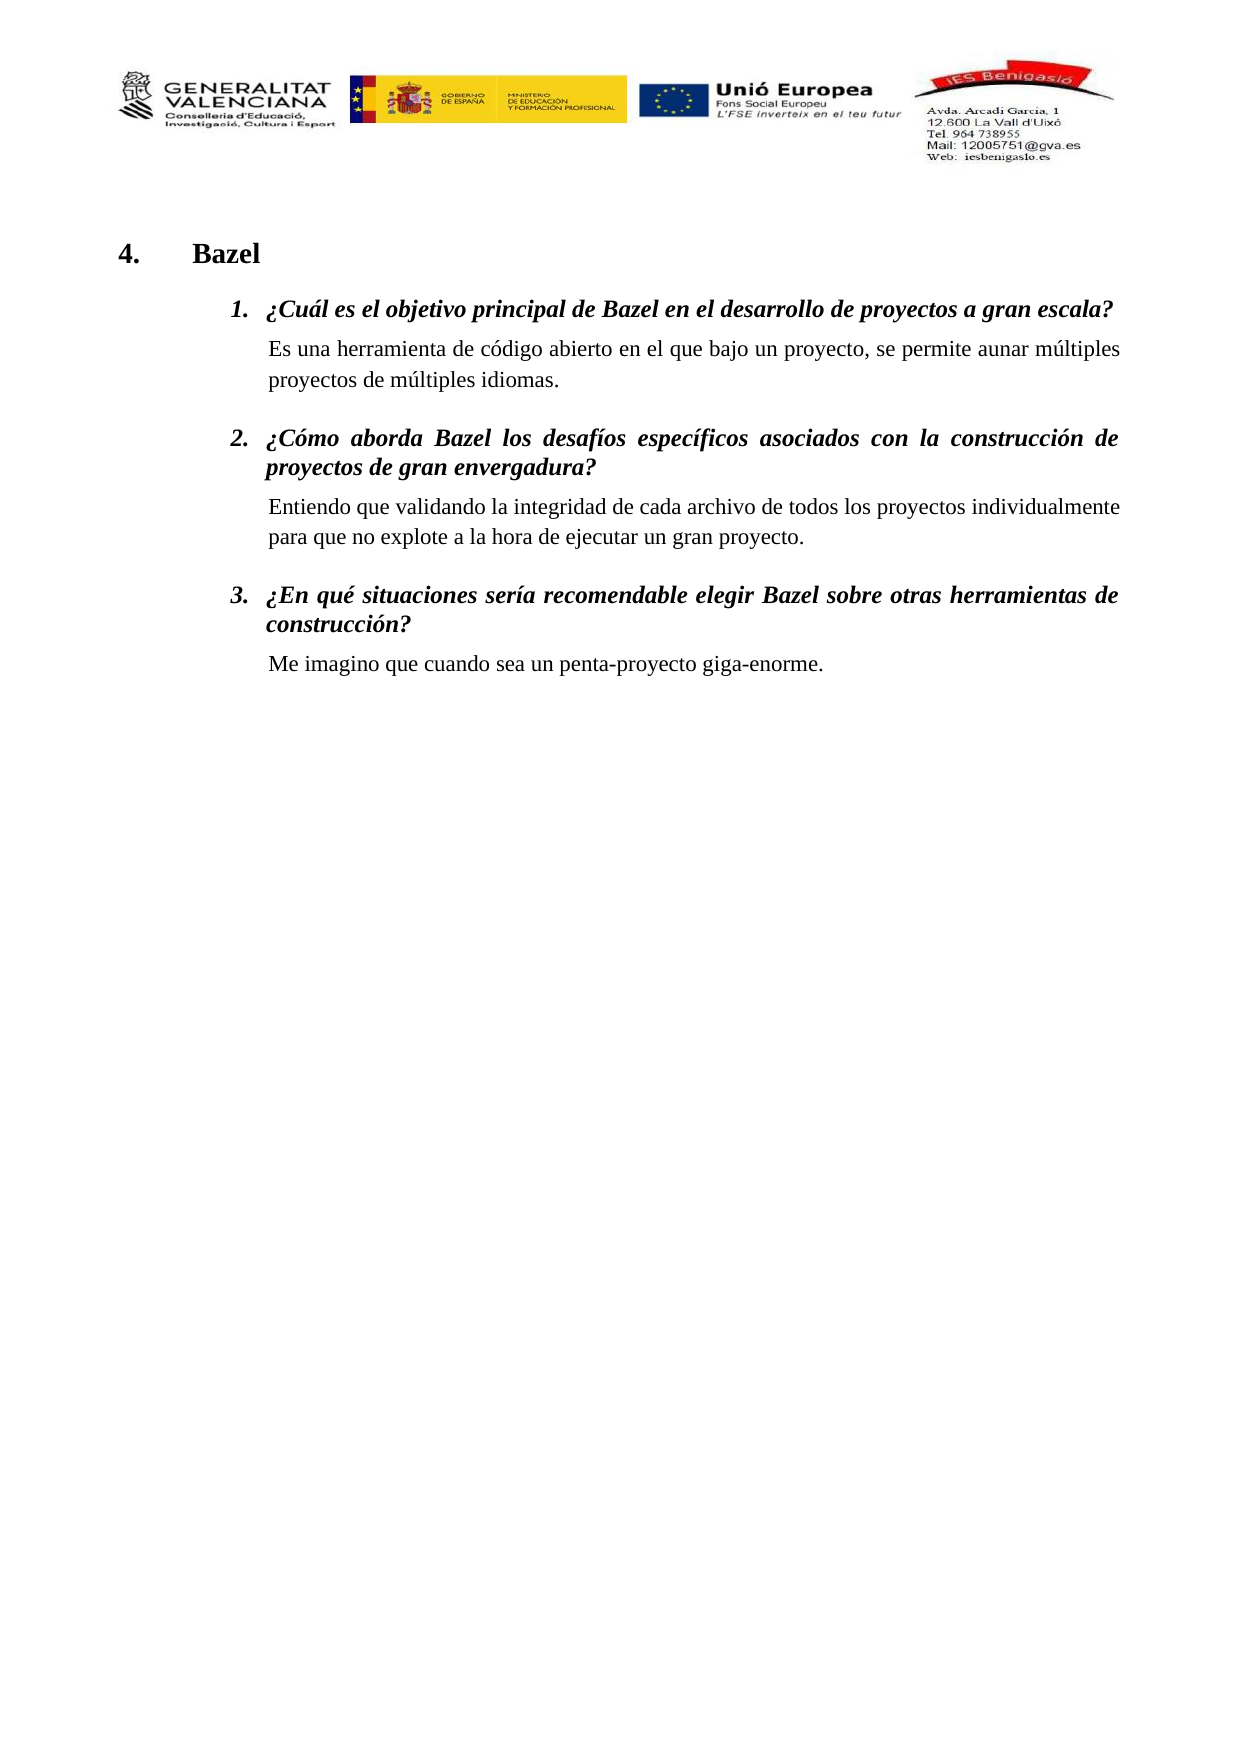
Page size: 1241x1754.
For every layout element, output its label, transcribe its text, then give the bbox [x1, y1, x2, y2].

subtitle Bazel [118, 236, 1122, 269]
list Me imagino que cuando sea un penta-proyecto giga-enorme. [231, 651, 1122, 677]
picture [110, 36, 1115, 171]
subtitle ¿Cómo aborda Bazel los desafíos específicos asociados con la construcción de proyectos de gran envergadura? [230, 423, 1122, 481]
list Es una herramienta de código abierto en el que bajo un proyecto, se permite aunar múltiples proyectos de múltiples idiomas. [231, 336, 1122, 392]
subtitle ¿En qué situaciones sería recomendable elegir Bazel sobre otras herramientas de construcción? [230, 581, 1122, 638]
list Entiendo que validando la integridad de cada archivo de todos los proyectos individualmente para que no explote a la hora de ejecutar un gran proyecto. [231, 493, 1122, 549]
subtitle ¿Cuál es el objetivo principal de Bazel en el desarrollo de proyectos a gran escala? [230, 294, 1122, 323]
